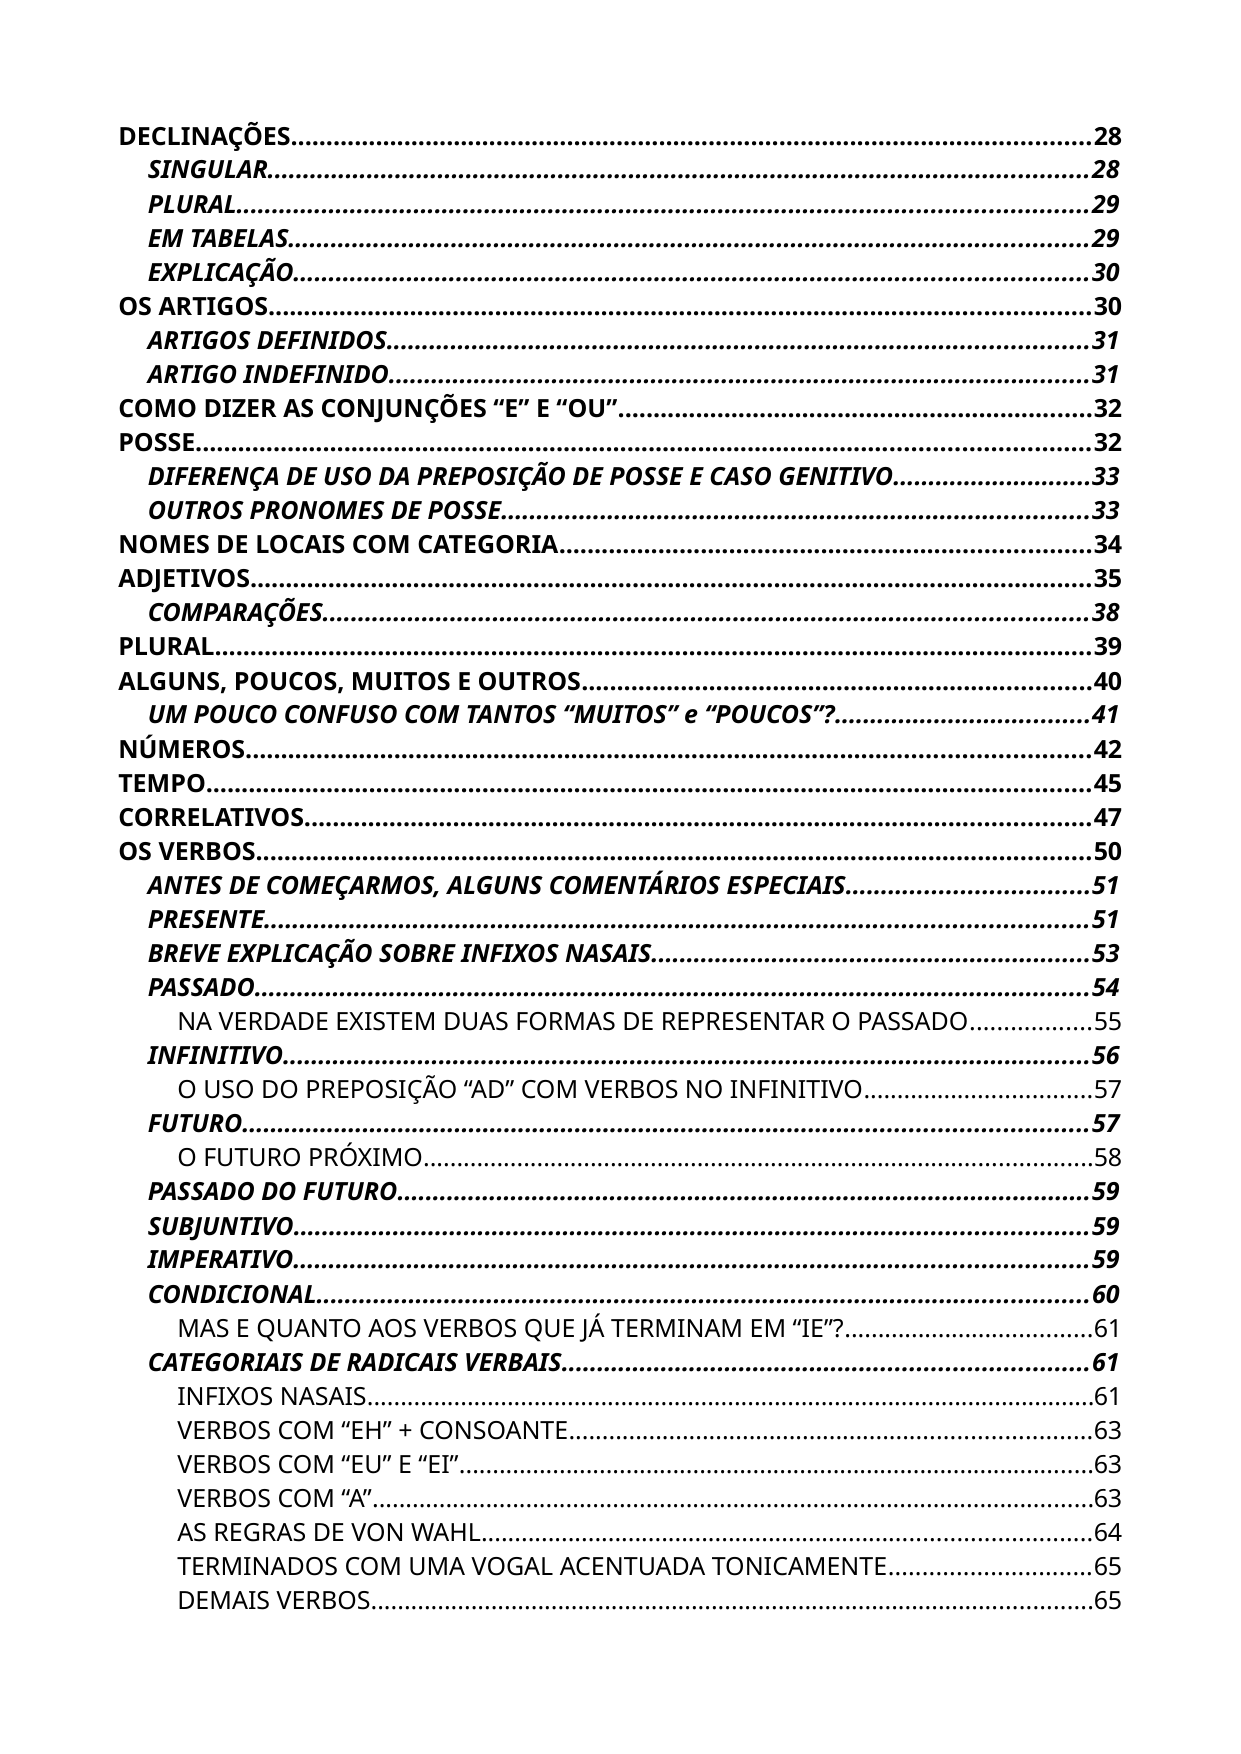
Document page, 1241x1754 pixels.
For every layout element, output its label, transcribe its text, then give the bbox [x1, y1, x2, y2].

text OS ARTIGOS 30 [118, 288, 1122, 322]
text INFINITIVO 56 [148, 1038, 1122, 1072]
text COMPARAÇÕES 38 [148, 595, 1122, 629]
text VERBOS COM “EU” E “EI” 63 [177, 1447, 1122, 1481]
text SUBJUNTIVO 59 [148, 1208, 1122, 1242]
text DECLINAÇÕES 28 [118, 118, 1122, 152]
text CORRELATIVOS 47 [118, 799, 1122, 833]
text OS VERBOS 50 [118, 833, 1122, 867]
text POSSE 32 [118, 425, 1122, 459]
text IMPERATIVO 59 [148, 1242, 1122, 1276]
text NÚMEROS 42 [118, 731, 1122, 765]
text TERMINADOS COM UMA VOGAL ACENTUADA TONICAMENTE 65 [177, 1549, 1122, 1583]
text UM POUCO CONFUSO COM TANTOS “MUITOS” e “POUCOS”? 41 [148, 697, 1122, 731]
text EXPLICAÇÃO 30 [148, 254, 1122, 288]
text ARTIGO INDEFINIDO 31 [148, 357, 1122, 391]
text TEMPO 45 [118, 765, 1122, 799]
text ADJETIVOS 35 [118, 561, 1122, 595]
text SINGULAR 28 [148, 152, 1122, 186]
text VERBOS COM “A” 63 [177, 1481, 1122, 1515]
text INFIXOS NASAIS 61 [177, 1378, 1122, 1412]
text VERBOS COM “EH” + CONSOANTE 63 [177, 1412, 1122, 1447]
text ALGUNS, POUCOS, MUITOS E OUTROS 40 [118, 663, 1122, 697]
text NOMES DE LOCAIS COM CATEGORIA 34 [118, 527, 1122, 561]
text O FUTURO PRÓXIMO 58 [177, 1140, 1122, 1174]
text ARTIGOS DEFINIDOS 31 [148, 322, 1122, 357]
text OUTROS PRONOMES DE POSSE 33 [148, 493, 1122, 527]
text COMO DIZER AS CONJUNÇÕES “E” E “OU” 32 [118, 391, 1122, 425]
text DIFERENÇA DE USO DA PREPOSIÇÃO DE POSSE E CASO GENITIVO 33 [148, 459, 1122, 493]
text ANTES DE COMEÇARMOS, ALGUNS COMENTÁRIOS ESPECIAIS 51 [148, 867, 1122, 902]
text PRESENTE 51 [148, 902, 1122, 936]
text EM TABELAS 29 [148, 220, 1122, 254]
text FUTURO 57 [148, 1106, 1122, 1140]
text PASSADO DO FUTURO 59 [148, 1174, 1122, 1208]
text CATEGORIAIS DE RADICAIS VERBAIS 61 [148, 1344, 1122, 1378]
text AS REGRAS DE VON WAHL 64 [177, 1515, 1122, 1549]
text BREVE EXPLICAÇÃO SOBRE INFIXOS NASAIS 53 [148, 936, 1122, 970]
text NA VERDADE EXISTEM DUAS FORMAS DE REPRESENTAR O PASSADO 55 [177, 1004, 1122, 1038]
text O USO DO PREPOSIÇÃO “AD” COM VERBOS NO INFINITIVO 57 [177, 1072, 1122, 1106]
text PLURAL 39 [118, 629, 1122, 663]
text DEMAIS VERBOS 65 [177, 1583, 1122, 1617]
text CONDICIONAL 60 [148, 1276, 1122, 1310]
text PASSADO 54 [148, 970, 1122, 1004]
text PLURAL 29 [148, 186, 1122, 220]
text MAS E QUANTO AOS VERBOS QUE JÁ TERMINAM EM “IE”? 61 [177, 1310, 1122, 1344]
